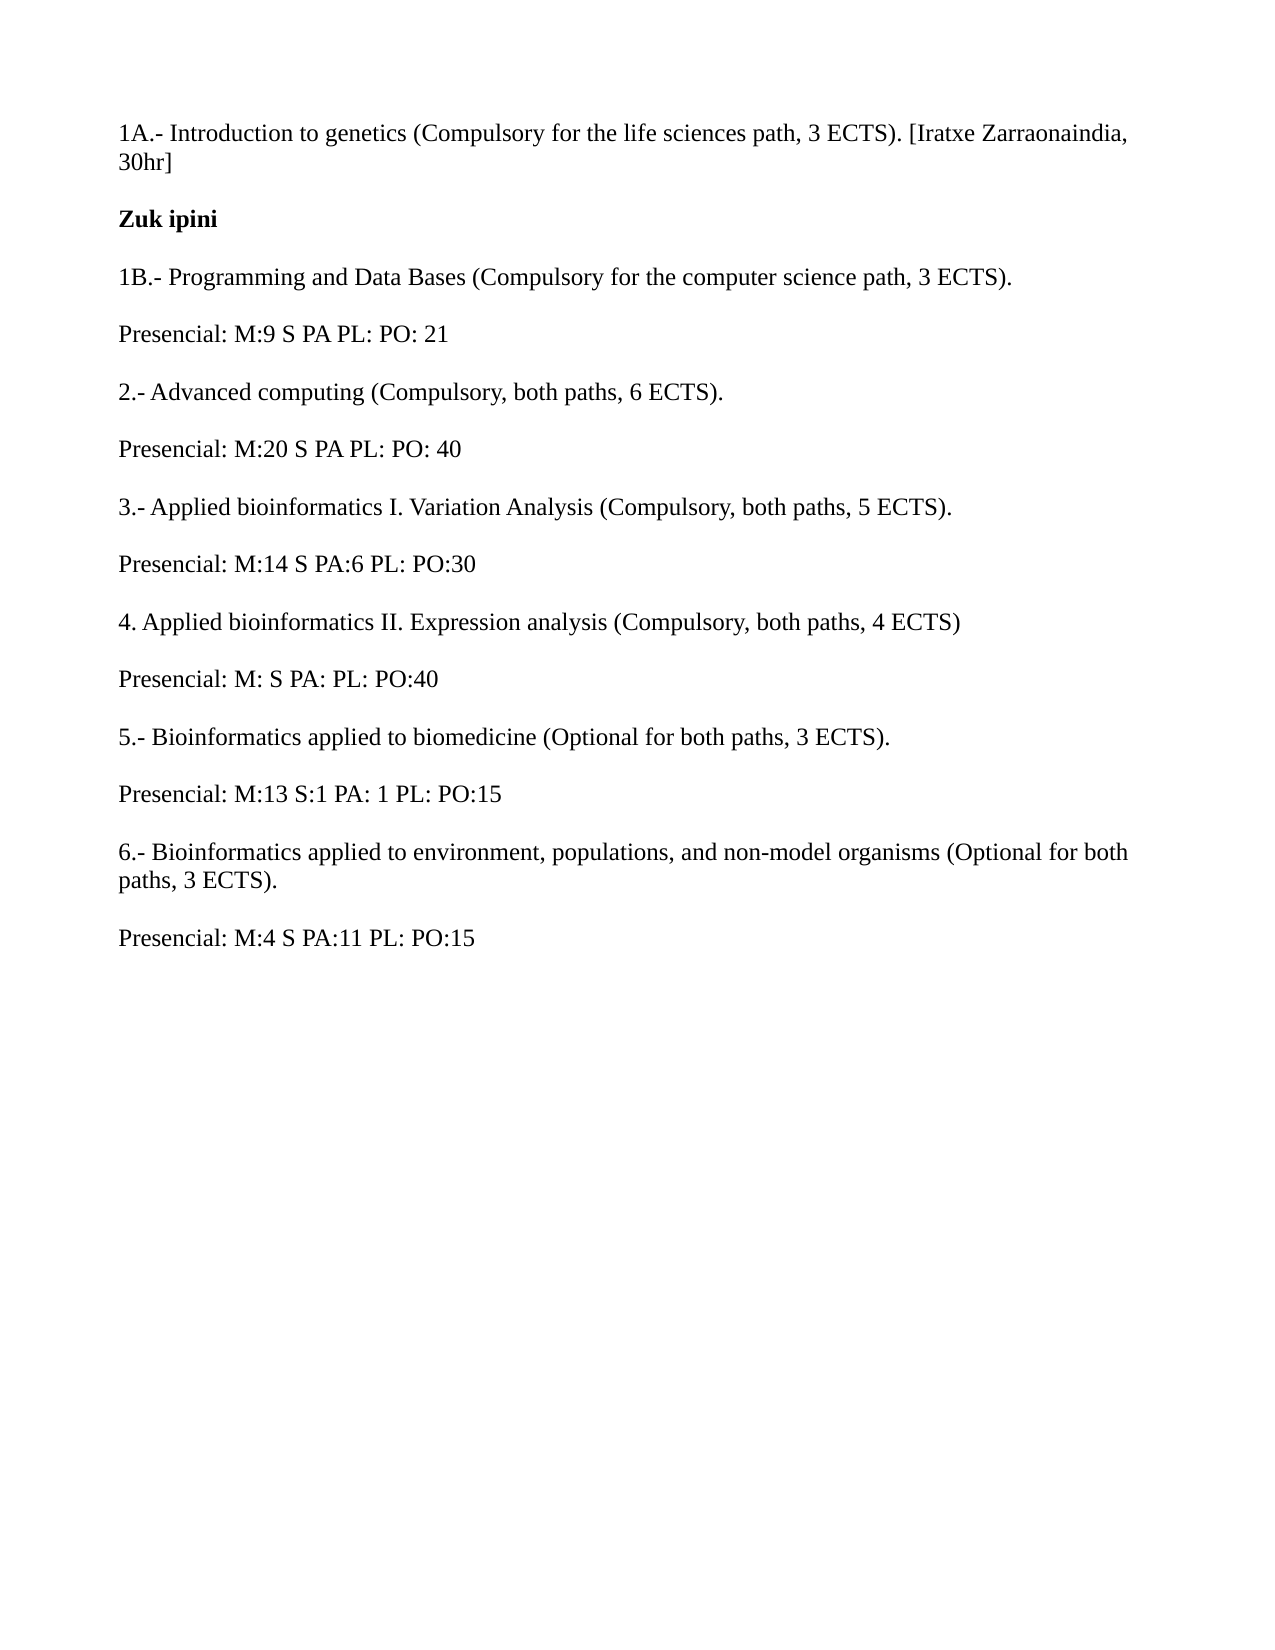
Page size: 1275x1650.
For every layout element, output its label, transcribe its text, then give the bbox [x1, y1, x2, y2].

text Presencial: M:9 S PA PL: PO: 21 [118, 319, 1157, 348]
text Presencial: M:13 S:1 PA: 1 PL: PO:15 [118, 779, 1157, 808]
text 5.- Bioinformatics applied to biomedicine (Optional for both paths, 3 ECTS). [118, 722, 1157, 751]
text Presencial: M: S PA: PL: PO:40 [118, 664, 1157, 693]
text 1B.- Programming and Data Bases (Compulsory for the computer science path, 3 ECTS). [118, 262, 1157, 291]
text 3.- Applied bioinformatics I. Variation Analysis (Compulsory, both paths, 5 ECTS). [118, 492, 1157, 521]
text 6.- Bioinformatics applied to environment, populations, and non-model organisms (Optional for both paths, 3 ECTS). [118, 837, 1157, 894]
text Presencial: M:4 S PA:11 PL: PO:15 [118, 923, 1157, 952]
text 2.- Advanced computing (Compulsory, both paths, 6 ECTS). [118, 377, 1157, 406]
text 4. Applied bioinformatics II. Expression analysis (Compulsory, both paths, 4 ECTS) [118, 607, 1157, 636]
text Presencial: M:14 S PA:6 PL: PO:30 [118, 549, 1157, 578]
text 1A.- Introduction to genetics (Compulsory for the life sciences path, 3 ECTS). [Iratxe Zarraonaindia, 30hr] [118, 118, 1157, 176]
text Zuk ipini [118, 204, 1157, 233]
text Presencial: M:20 S PA PL: PO: 40 [118, 434, 1157, 463]
